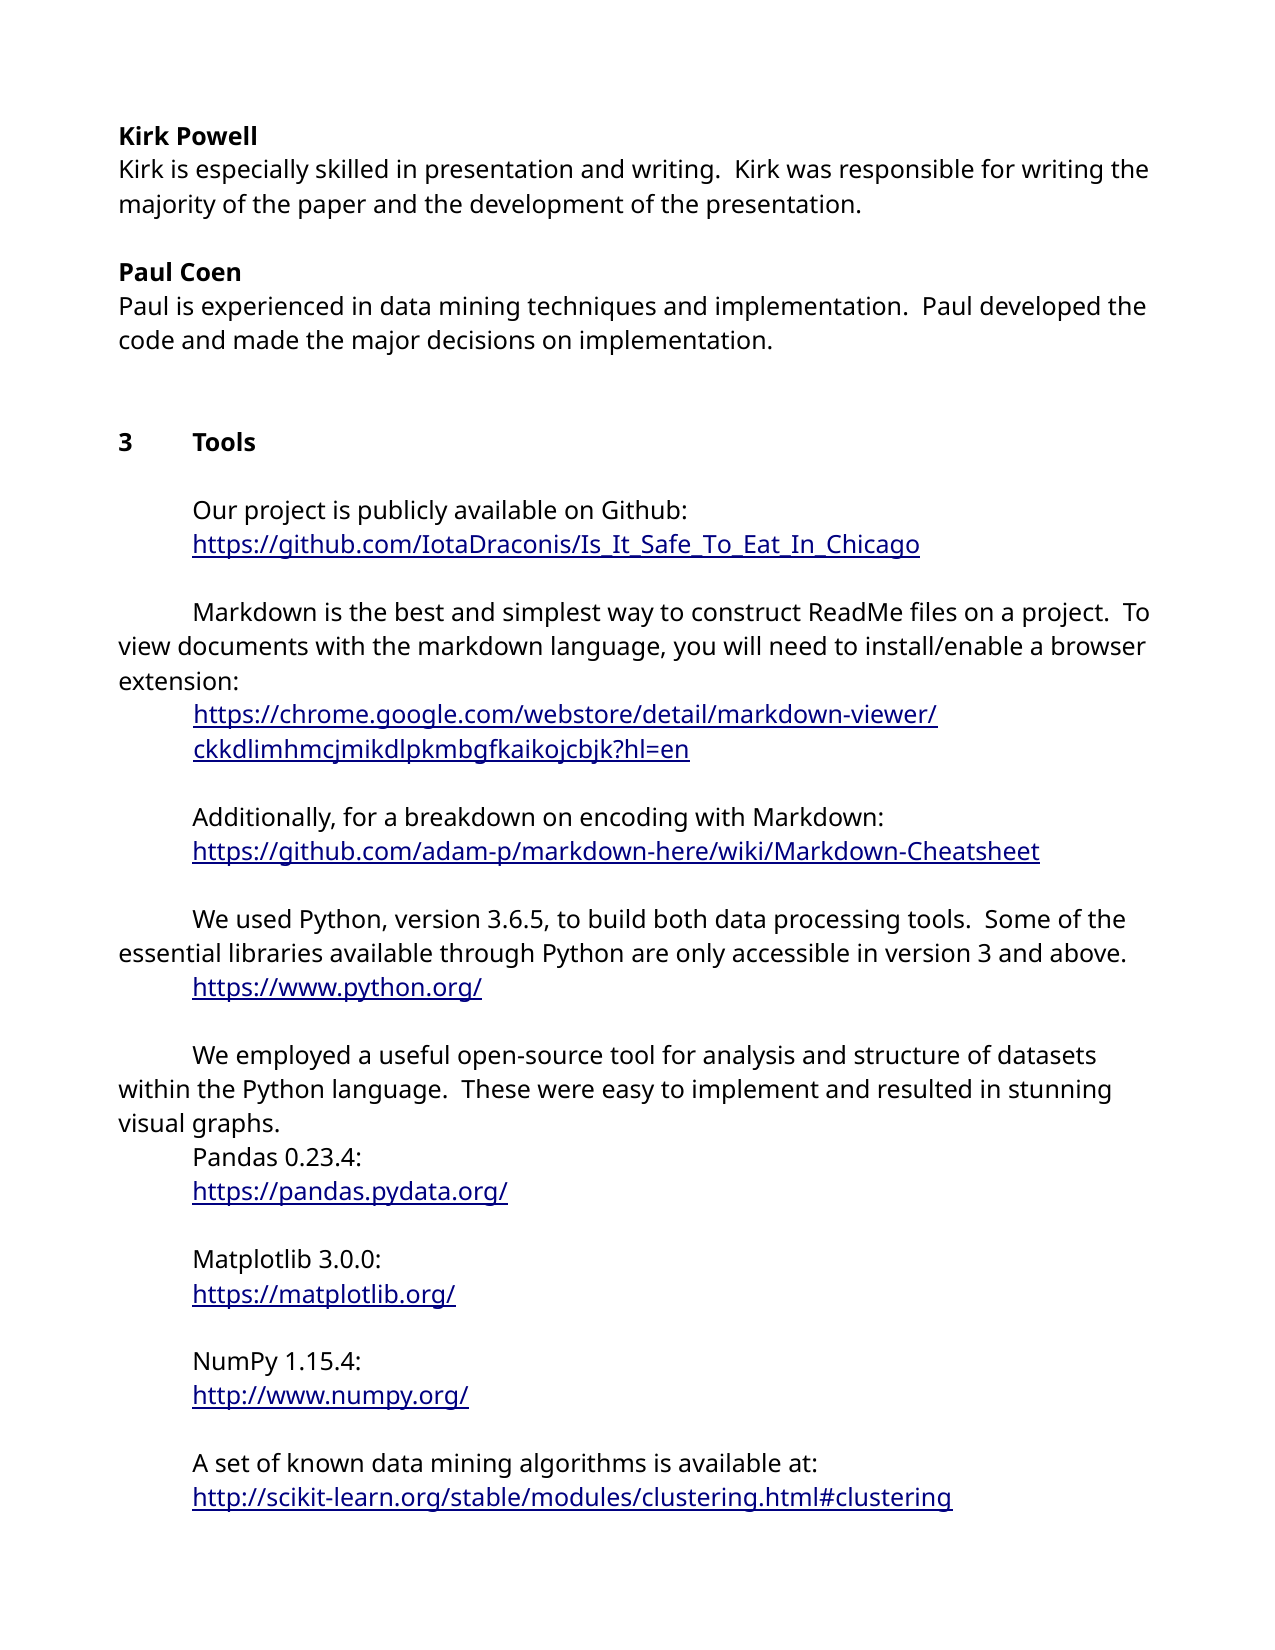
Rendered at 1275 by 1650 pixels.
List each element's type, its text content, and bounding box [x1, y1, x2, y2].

text https://github.com/adam-p/markdown-here/wiki/Markdown-Cheatsheet [118, 833, 1157, 867]
text Additionally, for a breakdown on encoding with Markdown: [118, 799, 1157, 833]
text We employed a useful open-source tool for analysis and structure of datasets within the Python language. These were easy to implement and resulted in stunning visual graphs. [118, 1038, 1157, 1140]
text Matplotlib 3.0.0: [118, 1242, 1157, 1276]
text NumPy 1.15.4: [118, 1344, 1157, 1378]
text Pandas 0.23.4: [118, 1140, 1157, 1174]
text 3 Tools [118, 425, 1157, 459]
text http://scikit-learn.org/stable/modules/clustering.html#clustering [118, 1480, 1157, 1514]
text A set of known data mining algorithms is available at: [118, 1446, 1157, 1480]
text We used Python, version 3.6.5, to build both data processing tools. Some of the essential libraries available through Python are only accessible in version 3 and above. [118, 902, 1157, 970]
text Kirk is especially skilled in presentation and writing. Kirk was responsible for writing the majority of the paper and the development of the presentation. [118, 152, 1157, 220]
text Paul Coen [118, 254, 1157, 288]
text https://www.python.org/ [118, 970, 1157, 1004]
text http://www.numpy.org/ [118, 1378, 1157, 1412]
text Our project is publicly available on Github: [118, 493, 1157, 527]
text https://chrome.google.com/webstore/detail/markdown-viewer/ckkdlimhmcjmikdlpkmbgfkaikojcbjk?hl=en [193, 697, 1157, 765]
text Kirk Powell [118, 118, 1157, 152]
text Markdown is the best and simplest way to construct ReadMe files on a project. To view documents with the markdown language, you will need to install/enable a browser extension: [118, 595, 1157, 697]
text https://matplotlib.org/ [118, 1276, 1157, 1310]
text https://github.com/IotaDraconis/Is_It_Safe_To_Eat_In_Chicago [118, 527, 1157, 561]
text Paul is experienced in data mining techniques and implementation. Paul developed the code and made the major decisions on implementation. [118, 288, 1157, 357]
text https://pandas.pydata.org/ [118, 1174, 1157, 1208]
